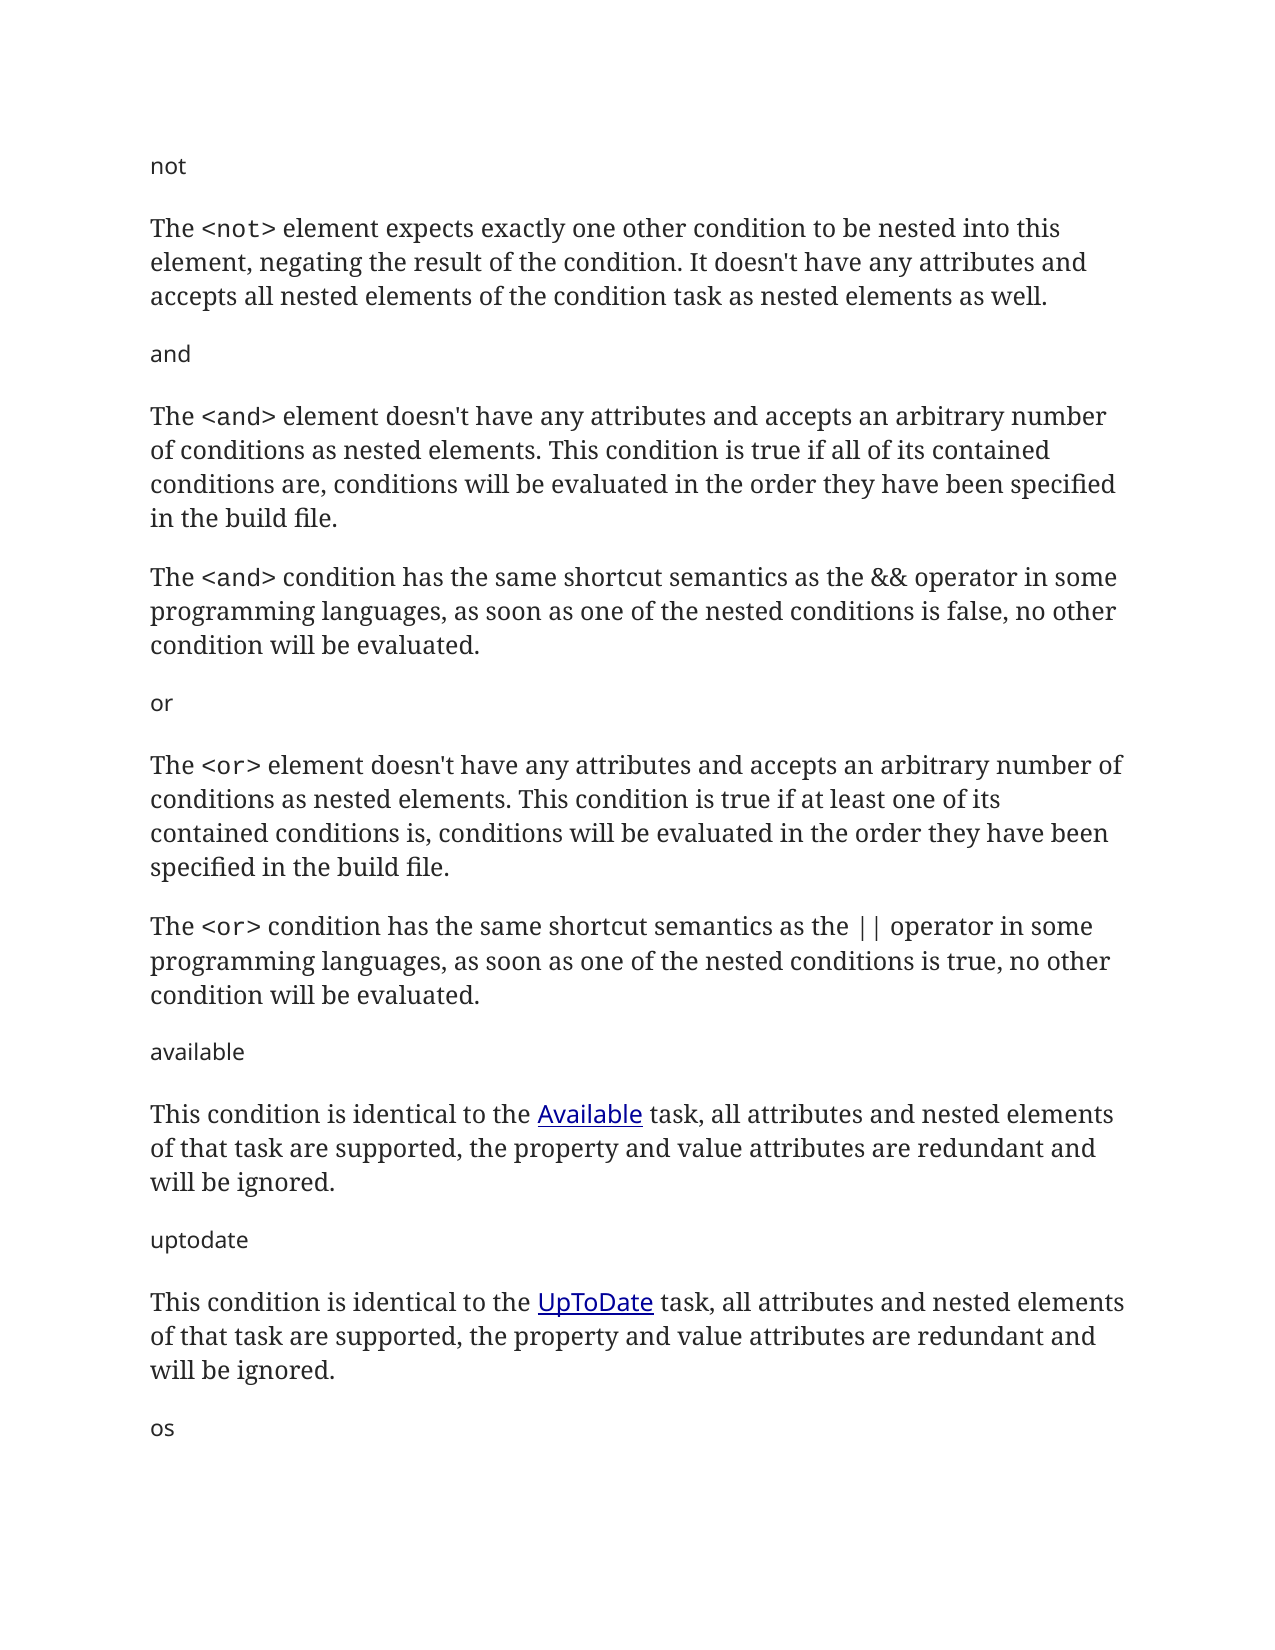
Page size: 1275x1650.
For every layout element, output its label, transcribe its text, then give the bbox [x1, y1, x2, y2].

text available [150, 1036, 1125, 1068]
text The <or> element doesn't have any attributes and accepts an arbitrary number of conditions as nested elements. This condition is true if at least one of its contained conditions is, conditions will be evaluated in the order they have been specified in the build file. [150, 747, 1125, 884]
text This condition is identical to the UpToDate task, all attributes and nested elements of that task are supported, the property and value attributes are redundant and will be ignored. [150, 1284, 1125, 1387]
text not [150, 150, 1125, 181]
text This condition is identical to the Available task, all attributes and nested elements of that task are supported, the property and value attributes are redundant and will be ignored. [150, 1097, 1125, 1199]
text or [150, 687, 1125, 718]
text uptodate [150, 1224, 1125, 1255]
text os [150, 1412, 1125, 1443]
text The <and> element doesn't have any attributes and accepts an arbitrary number of conditions as nested elements. This condition is true if all of its contained conditions are, conditions will be evaluated in the order they have been specified in the build file. [150, 398, 1125, 535]
text The <and> condition has the same shortcut semantics as the && operator in some programming languages, as soon as one of the nested conditions is false, no other condition will be evaluated. [150, 560, 1125, 662]
text The <or> condition has the same shortcut semantics as the || operator in some programming languages, as soon as one of the nested conditions is true, no other condition will be evaluated. [150, 909, 1125, 1011]
text The <not> element expects exactly one other condition to be nested into this element, negating the result of the condition. It doesn't have any attributes and accepts all nested elements of the condition task as nested elements as well. [150, 210, 1125, 313]
text and [150, 338, 1125, 369]
